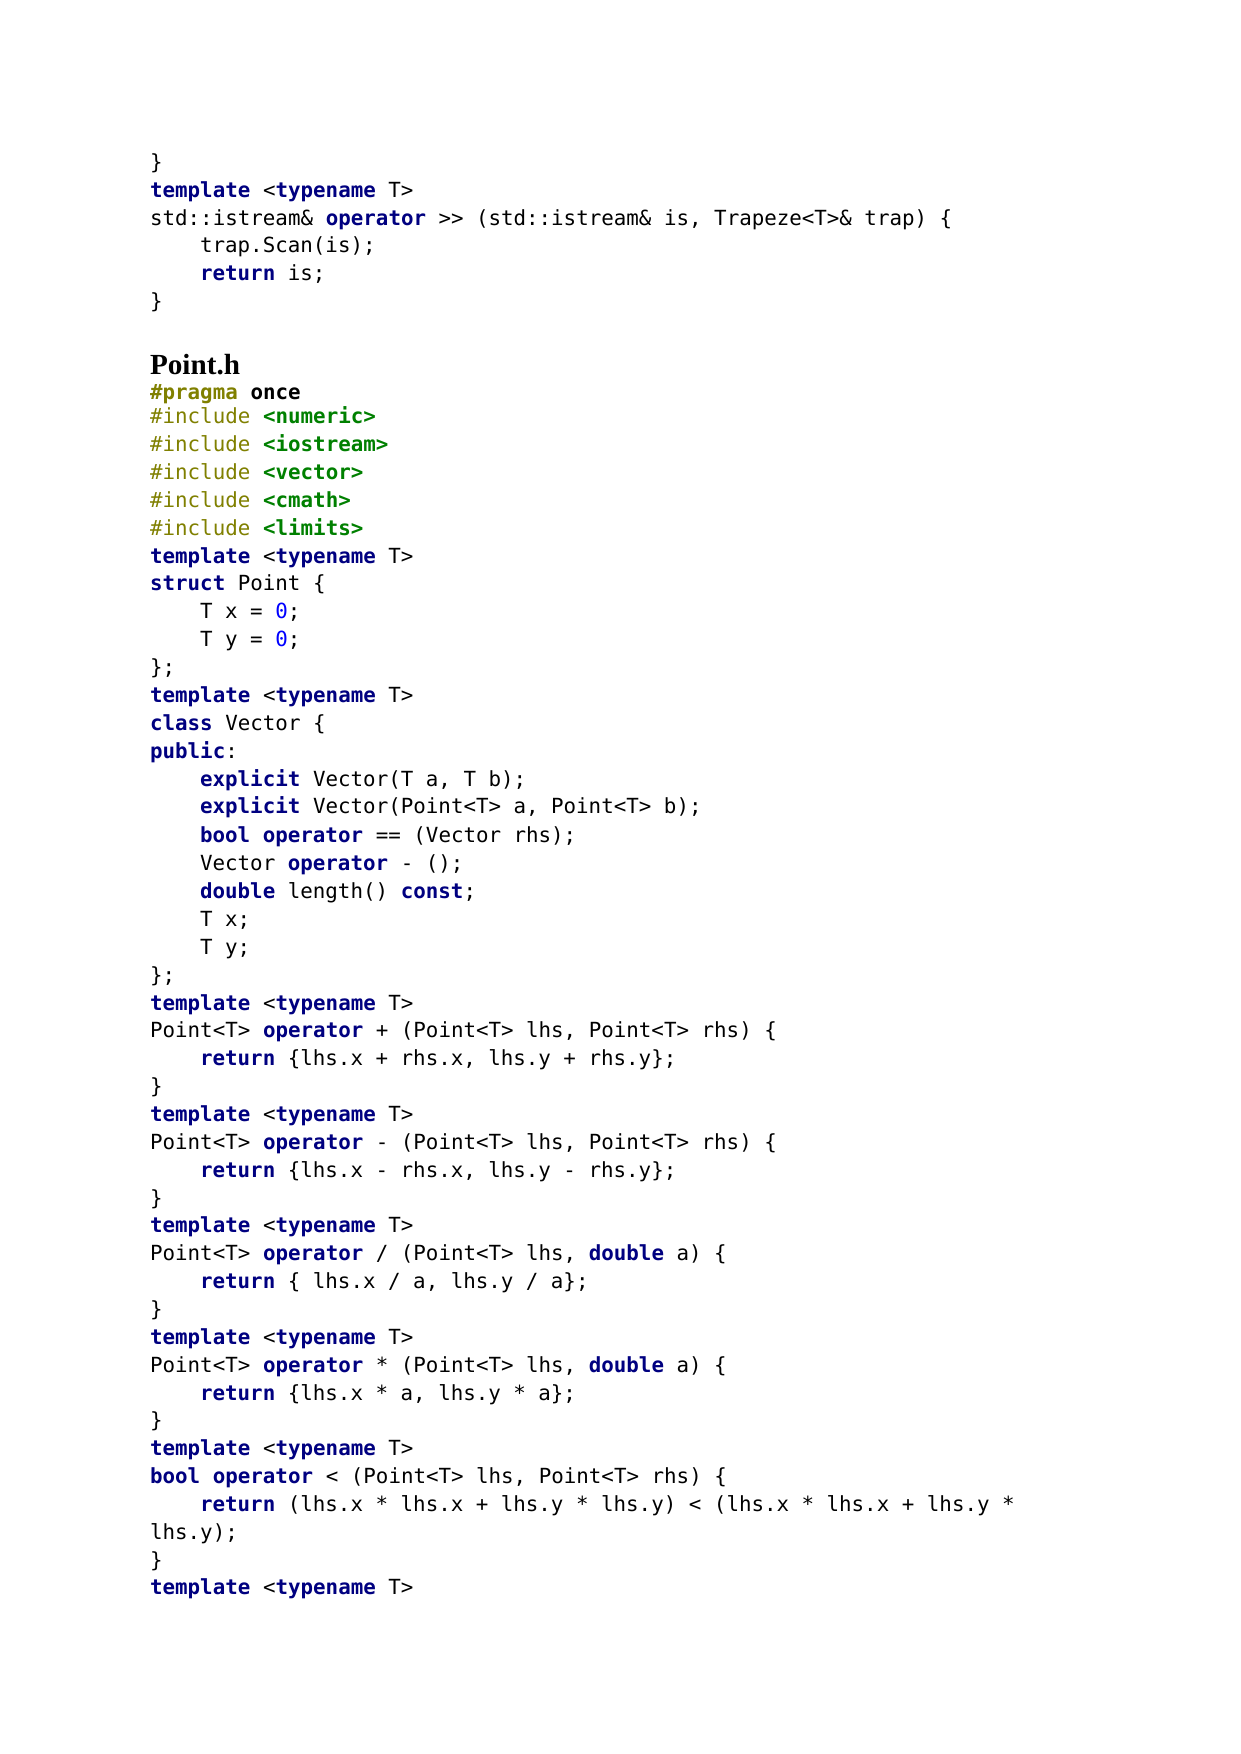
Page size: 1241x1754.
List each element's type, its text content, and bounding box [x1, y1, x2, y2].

text template <typename T> [150, 1213, 1090, 1238]
text T y; [150, 935, 1090, 959]
text Vector operator - (); [150, 851, 1090, 875]
text }; [150, 655, 1090, 679]
text struct Point { [150, 571, 1090, 596]
text #include <cmath> [150, 488, 1090, 512]
text } [150, 1297, 1090, 1321]
text return (lhs.x * lhs.x + lhs.y * lhs.y) < (lhs.x * lhs.x + lhs.y * lhs.y); [150, 1492, 1090, 1544]
text } [150, 1074, 1090, 1098]
text Point<T> operator - (Point<T> lhs, Point<T> rhs) { [150, 1130, 1090, 1154]
text std::istream& operator >> (std::istream& is, Trapeze<T>& trap) { [150, 206, 1090, 230]
text return is; [150, 261, 1090, 286]
text bool operator == (Vector rhs); [150, 823, 1090, 847]
text Point.h [150, 347, 1090, 380]
text trap.Scan(is); [150, 233, 1090, 258]
text } [150, 289, 1090, 314]
text Point<T> operator + (Point<T> lhs, Point<T> rhs) { [150, 1018, 1090, 1043]
text explicit Vector(Point<T> a, Point<T> b); [150, 794, 1090, 819]
text #include <limits> [150, 516, 1090, 540]
text bool operator < (Point<T> lhs, Point<T> rhs) { [150, 1464, 1090, 1488]
text return {lhs.x - rhs.x, lhs.y - rhs.y}; [150, 1158, 1090, 1182]
text return { lhs.x / a, lhs.y / a}; [150, 1269, 1090, 1293]
text T x = 0; [150, 599, 1090, 623]
text class Vector { [150, 711, 1090, 735]
text template <typename T> [150, 1325, 1090, 1349]
text Point<T> operator / (Point<T> lhs, double a) { [150, 1241, 1090, 1266]
text T x; [150, 907, 1090, 931]
text } [150, 1408, 1090, 1433]
text double length() const; [150, 879, 1090, 903]
text } [150, 1548, 1090, 1572]
text template <typename T> [150, 1102, 1090, 1126]
text } [150, 1186, 1090, 1210]
text T y = 0; [150, 627, 1090, 652]
text public: [150, 739, 1090, 763]
text #include <vector> [150, 460, 1090, 484]
text #include <iostream> [150, 432, 1090, 457]
text return {lhs.x * a, lhs.y * a}; [150, 1381, 1090, 1405]
text template <typename T> [150, 1575, 1090, 1600]
text template <typename T> [150, 991, 1090, 1015]
text }; [150, 963, 1090, 987]
text template <typename T> [150, 683, 1090, 707]
text #pragma once [150, 380, 1090, 404]
text Point<T> operator * (Point<T> lhs, double a) { [150, 1353, 1090, 1377]
text explicit Vector(T a, T b); [150, 767, 1090, 791]
text template <typename T> [150, 178, 1090, 202]
text template <typename T> [150, 1436, 1090, 1461]
text template <typename T> [150, 544, 1090, 568]
text } [150, 150, 1090, 174]
text return {lhs.x + rhs.x, lhs.y + rhs.y}; [150, 1046, 1090, 1070]
text #include <numeric> [150, 404, 1090, 429]
